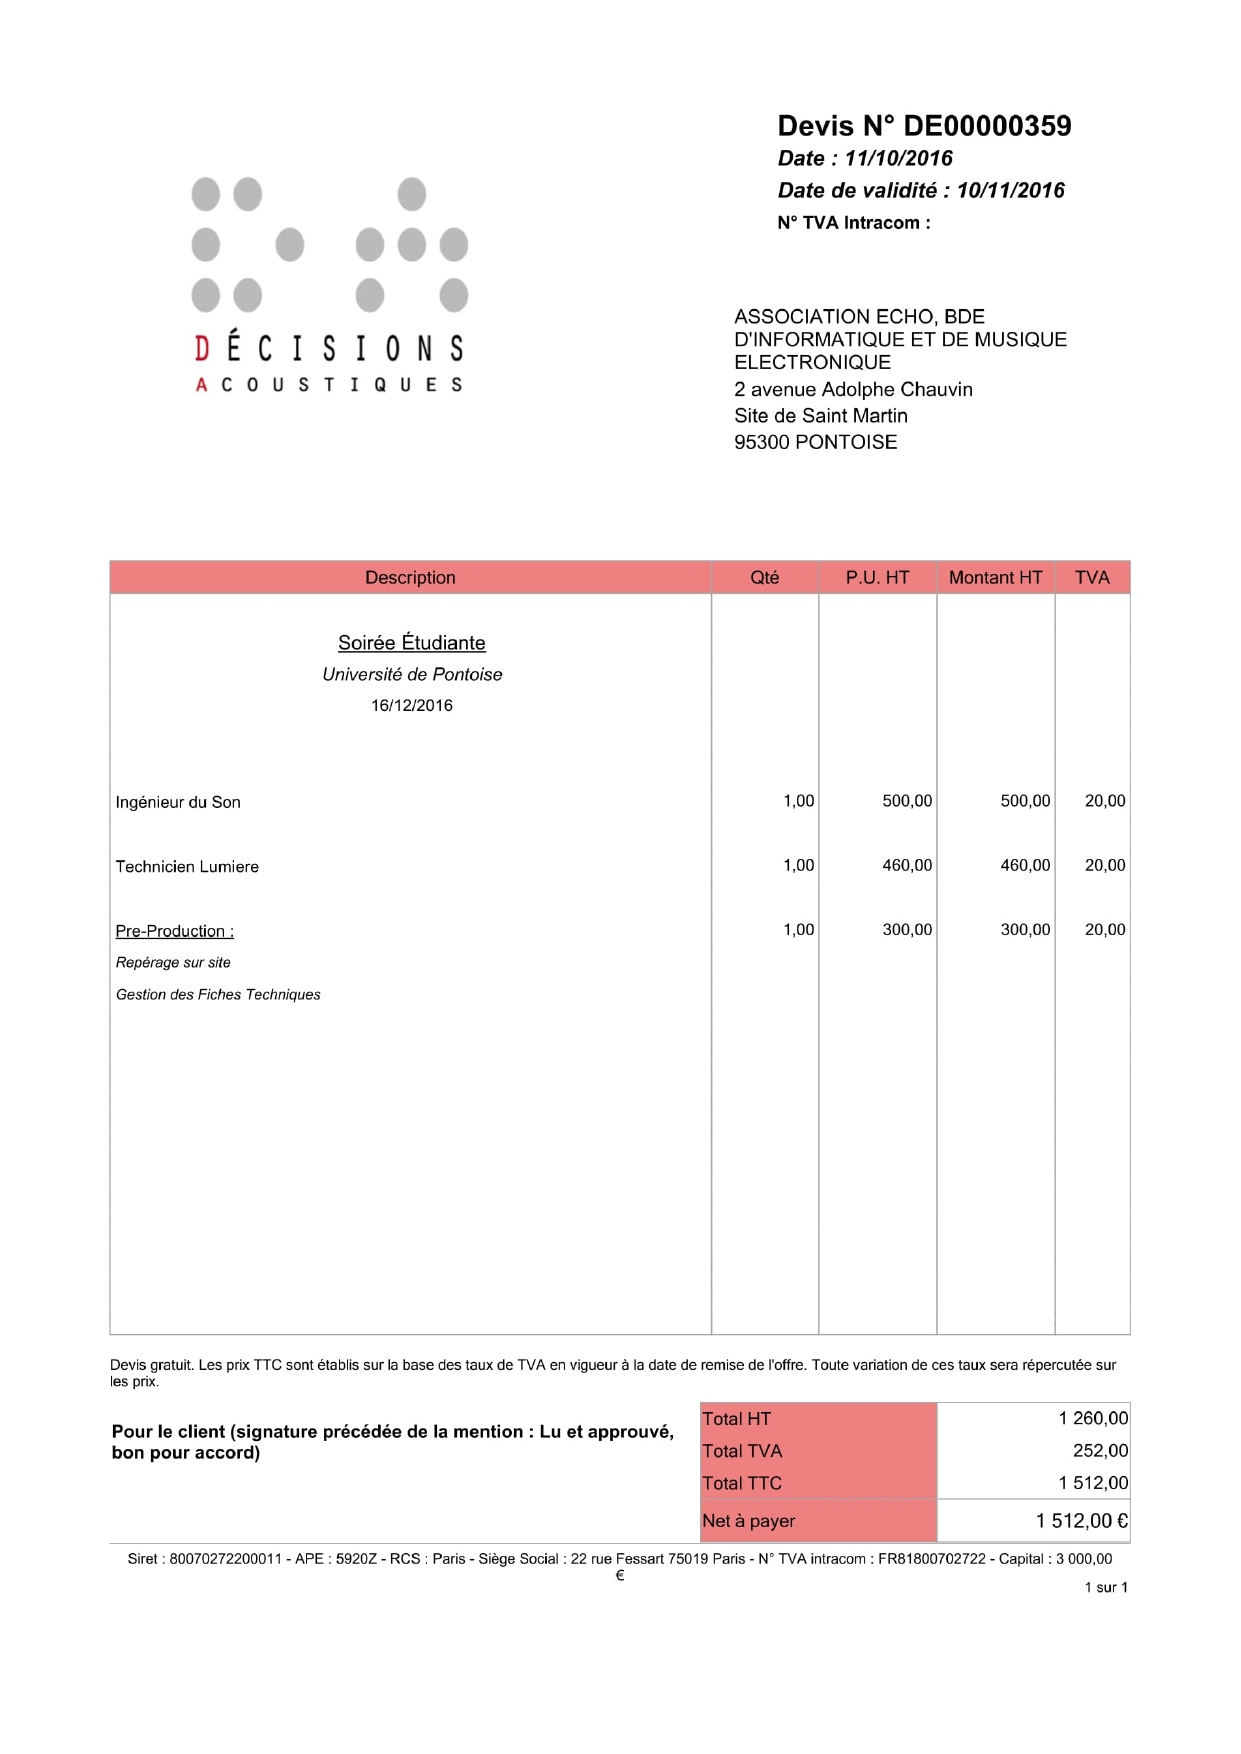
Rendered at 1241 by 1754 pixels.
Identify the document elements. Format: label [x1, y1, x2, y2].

picture [56, 56, 1184, 1651]
